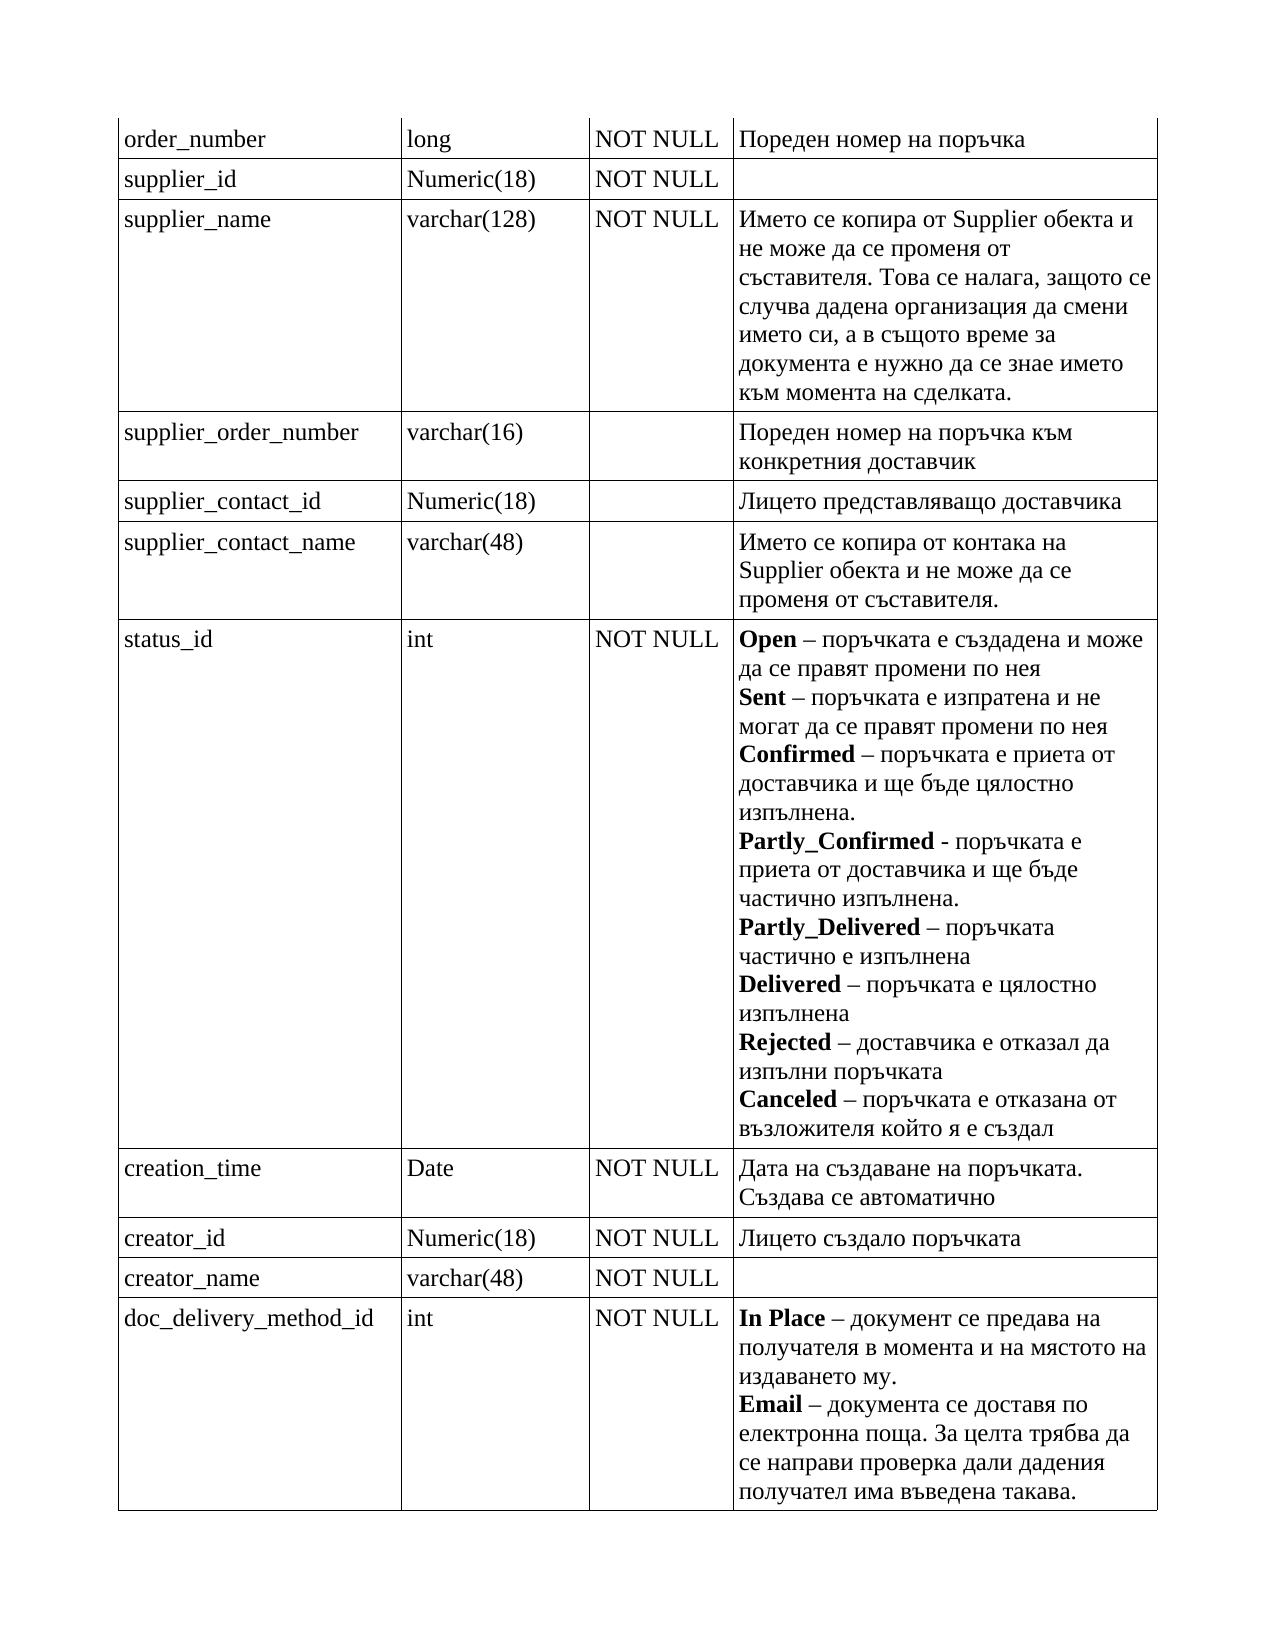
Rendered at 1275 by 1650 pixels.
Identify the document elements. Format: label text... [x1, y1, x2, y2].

table_cell NOT NULL [590, 159, 733, 199]
table_cell Numeric(18) [402, 159, 589, 199]
table_cell [734, 1258, 1157, 1297]
table_cell NOT NULL [590, 1149, 733, 1217]
table_cell Лицето създало поръчката [734, 1218, 1157, 1257]
table_cell creator_id [119, 1218, 401, 1257]
table_cell Пореден номер на поръчка [734, 118, 1157, 158]
table_cell order_number [119, 118, 401, 158]
table_cell supplier_id [119, 159, 401, 199]
table_cell varchar(48) [402, 1258, 589, 1297]
table_cell varchar(48) [402, 522, 589, 619]
table_cell In Place – документ се предава на получателя в момента и на мястото на издаването му. Email – документа се доставя по електронна поща. За целта трябва да се направи проверка дали дадения получател има въведена такава. [734, 1298, 1157, 1510]
table_cell Лицето представляващо доставчика [734, 481, 1157, 521]
table_cell supplier_contact_name [119, 522, 401, 619]
table_cell Името се копира от контака на Supplier обекта и не може да се променя от съставителя. [734, 522, 1157, 619]
table_cell Open – поръчката е създадена и може да се правят промени по нея Sent – поръчката е изпратена и не могат да се правят промени по нея Confirmed – поръчката е приета от доставчика и ще бъде цялостно изпълнена. Partly_Confirmed - поръчката е приета от доставчика и ще бъде частично изпълнена. Partly_Delivered – поръчката частично е изпълнена Delivered – поръчката е цялостно изпълнена Rejected – доставчика е отказал да изпълни поръчката Canceled – поръчката е отказана от възложителя който я е създал [734, 620, 1157, 1148]
table_cell Numeric(18) [402, 481, 589, 521]
table_cell Date [402, 1149, 589, 1217]
table_cell [734, 159, 1157, 199]
table_cell supplier_contact_id [119, 481, 401, 521]
table_cell long [402, 118, 589, 158]
table_cell varchar(128) [402, 200, 589, 411]
table_cell varchar(16) [402, 412, 589, 480]
table_cell creation_time [119, 1149, 401, 1217]
table_cell NOT NULL [590, 118, 733, 158]
table_cell [590, 481, 733, 521]
table_cell int [402, 1298, 589, 1510]
table_cell NOT NULL [590, 1218, 733, 1257]
table_cell doc_delivery_method_id [119, 1298, 401, 1510]
table_cell Numeric(18) [402, 1218, 589, 1257]
table_cell Името се копира от Supplier обекта и не може да се променя от съставителя. Това се налага, защото се случва дадена организация да смени името си, а в същото време за документа е нужно да се знае името към момента на сделката. [734, 200, 1157, 411]
table_cell [590, 412, 733, 480]
table_cell NOT NULL [590, 200, 733, 411]
table_cell status_id [119, 620, 401, 1148]
table_cell NOT NULL [590, 1298, 733, 1510]
table_cell int [402, 620, 589, 1148]
table_cell NOT NULL [590, 1258, 733, 1297]
table_cell supplier_name [119, 200, 401, 411]
table_cell creator_name [119, 1258, 401, 1297]
table_cell supplier_order_number [119, 412, 401, 480]
table_cell Дата на създаване на поръчката. Създава се автоматично [734, 1149, 1157, 1217]
table_cell Пореден номер на поръчка към конкретния доставчик [734, 412, 1157, 480]
table_cell [590, 522, 733, 619]
table_cell NOT NULL [590, 620, 733, 1148]
